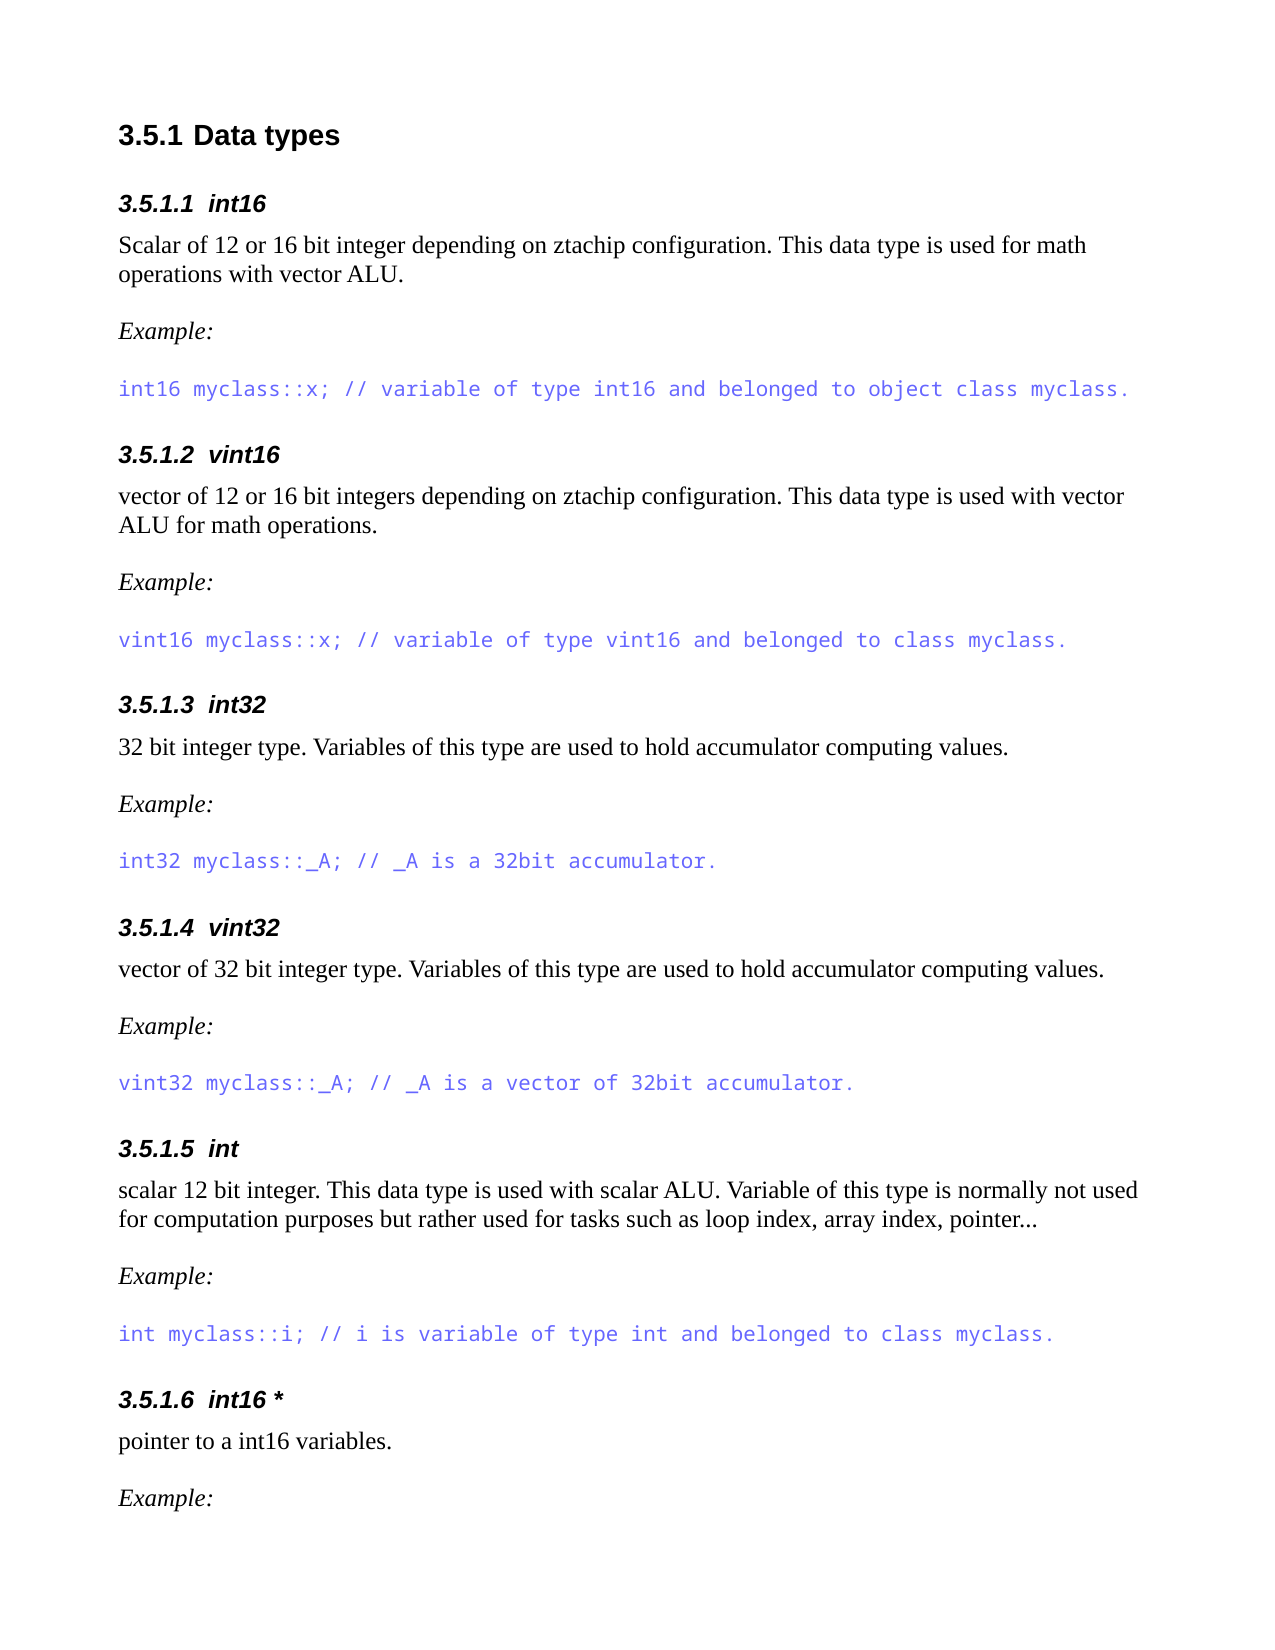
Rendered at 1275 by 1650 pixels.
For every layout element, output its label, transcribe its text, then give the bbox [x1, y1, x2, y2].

subtitle vint32 [118, 913, 1157, 941]
subtitle int32 [118, 691, 1157, 719]
subtitle int16 * [118, 1385, 1157, 1413]
subtitle vint16 [118, 440, 1157, 468]
subtitle int16 [118, 189, 1157, 218]
text vector of 12 or 16 bit integers depending on ztachip configuration. This data type is used with vector ALU for math operations. Example: vint16 myclass::x; // variable of type vint16 and belonged to class myclass. [118, 481, 1157, 653]
subtitle Data types [118, 118, 1157, 152]
text scalar 12 bit integer. This data type is used with scalar ALU. Variable of this type is normally not used for computation purposes but rather used for tasks such as loop index, array index, pointer... Example: int myclass::i; // i is variable of type int and belonged to class myclass. [118, 1175, 1157, 1347]
text Scalar of 12 or 16 bit integer depending on ztachip configuration. This data type is used for math operations with vector ALU. Example: int16 myclass::x; // variable of type int16 and belonged to object class myclass. [118, 230, 1157, 402]
text vector of 32 bit integer type. Variables of this type are used to hold accumulator computing values. Example: vint32 myclass::_A; // _A is a vector of 32bit accumulator. [118, 954, 1157, 1096]
text 32 bit integer type. Variables of this type are used to hold accumulator computing values. Example: int32 myclass::_A; // _A is a 32bit accumulator. [118, 732, 1157, 875]
text pointer to a int16 variables. Example: [118, 1426, 1157, 1512]
subtitle int [118, 1134, 1157, 1162]
